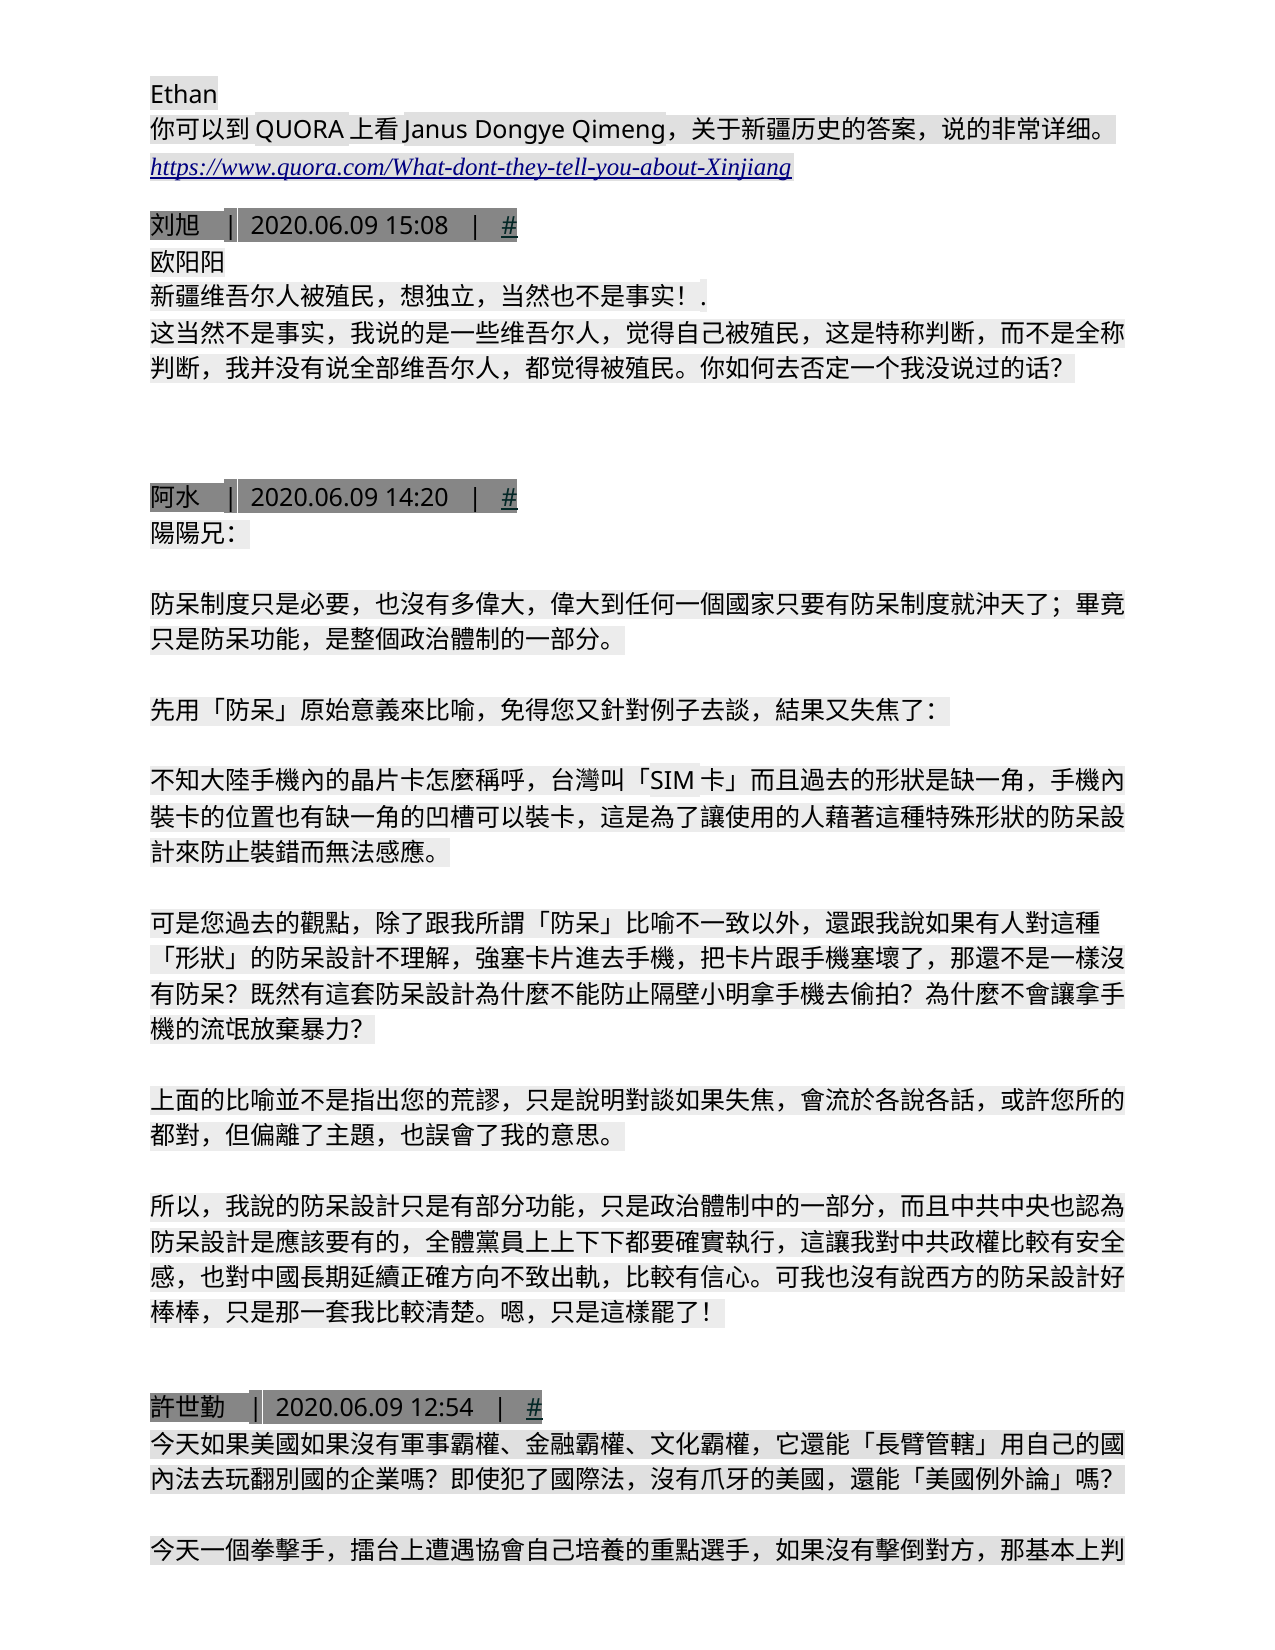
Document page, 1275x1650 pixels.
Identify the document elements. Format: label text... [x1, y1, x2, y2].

text 陽陽兄： 防呆制度只是必要，也沒有多偉大，偉大到任何一個國家只要有防呆制度就沖天了；畢竟只是防呆功能，是整個政治體制的一部分。 先用「防呆」原始意義來比喻，免得您又針對例子去談，結果又失焦了： 不知大陸手機內的晶片卡怎麼稱呼，台灣叫「SIM卡」而且過去的形狀是缺一角，手機內裝卡的位置也有缺一角的凹槽可以裝卡，這是為了讓使用的人藉著這種特殊形狀的防呆設計來防止裝錯而無法感應。 可是您過去的觀點，除了跟我所謂「防呆」比喻不一致以外，還跟我說如果有人對這種「形狀」的防呆設計不理解，強塞卡片進去手機，把卡片跟手機塞壞了，那還不是一樣沒有防呆？既然有這套防呆設計為什麼不能防止隔壁小明拿手機去偷拍？為什麼不會讓拿手機的流氓放棄暴力？ 上面的比喻並不是指出您的荒謬，只是說明對談如果失焦，會流於各說各話，或許您所的都對，但偏離了主題，也誤會了我的意思。 所以，我說的防呆設計只是有部分功能，只是政治體制中的一部分，而且中共中央也認為防呆設計是應該要有的，全體黨員上上下下都要確實執行，這讓我對中共政權比較有安全感，也對中國長期延續正確方向不致出軌，比較有信心。可我也沒有說西方的防呆設計好棒棒，只是那一套我比較清楚。嗯，只是這樣罷了！ [150, 513, 1125, 1363]
text 許世勤 | 2020.06.09 12:54 | # [150, 1388, 1125, 1424]
text 欧阳阳 新疆维吾尔人被殖民，想独立，当然也不是事实！. 这当然不是事实，我说的是一些维吾尔人，觉得自己被殖民，这是特称判断，而不是全称判断，我并没有说全部维吾尔人，都觉得被殖民。你如何去否定一个我没说过的话？ [150, 242, 1125, 419]
text Ethan 你可以到QUORA上看Janus Dongye Qimeng，关于新疆历史的答案，说的非常详细。 https://www.quora.com/What-dont-they-tell-you-about-Xinjiang [150, 75, 1125, 181]
text 阿水 | 2020.06.09 14:20 | # [150, 478, 1125, 513]
text 刘旭 | 2020.06.09 15:08 | # [150, 206, 1125, 242]
text 今天如果美國如果沒有軍事霸權、金融霸權、文化霸權，它還能「長臂管轄」用自己的國內法去玩翻別國的企業嗎？即使犯了國際法，沒有爪牙的美國，還能「美國例外論」嗎？ 今天一個拳擊手，擂台上遭遇協會自己培養的重點選手，如果沒有擊倒對方，那基本上判 [150, 1424, 1125, 1565]
